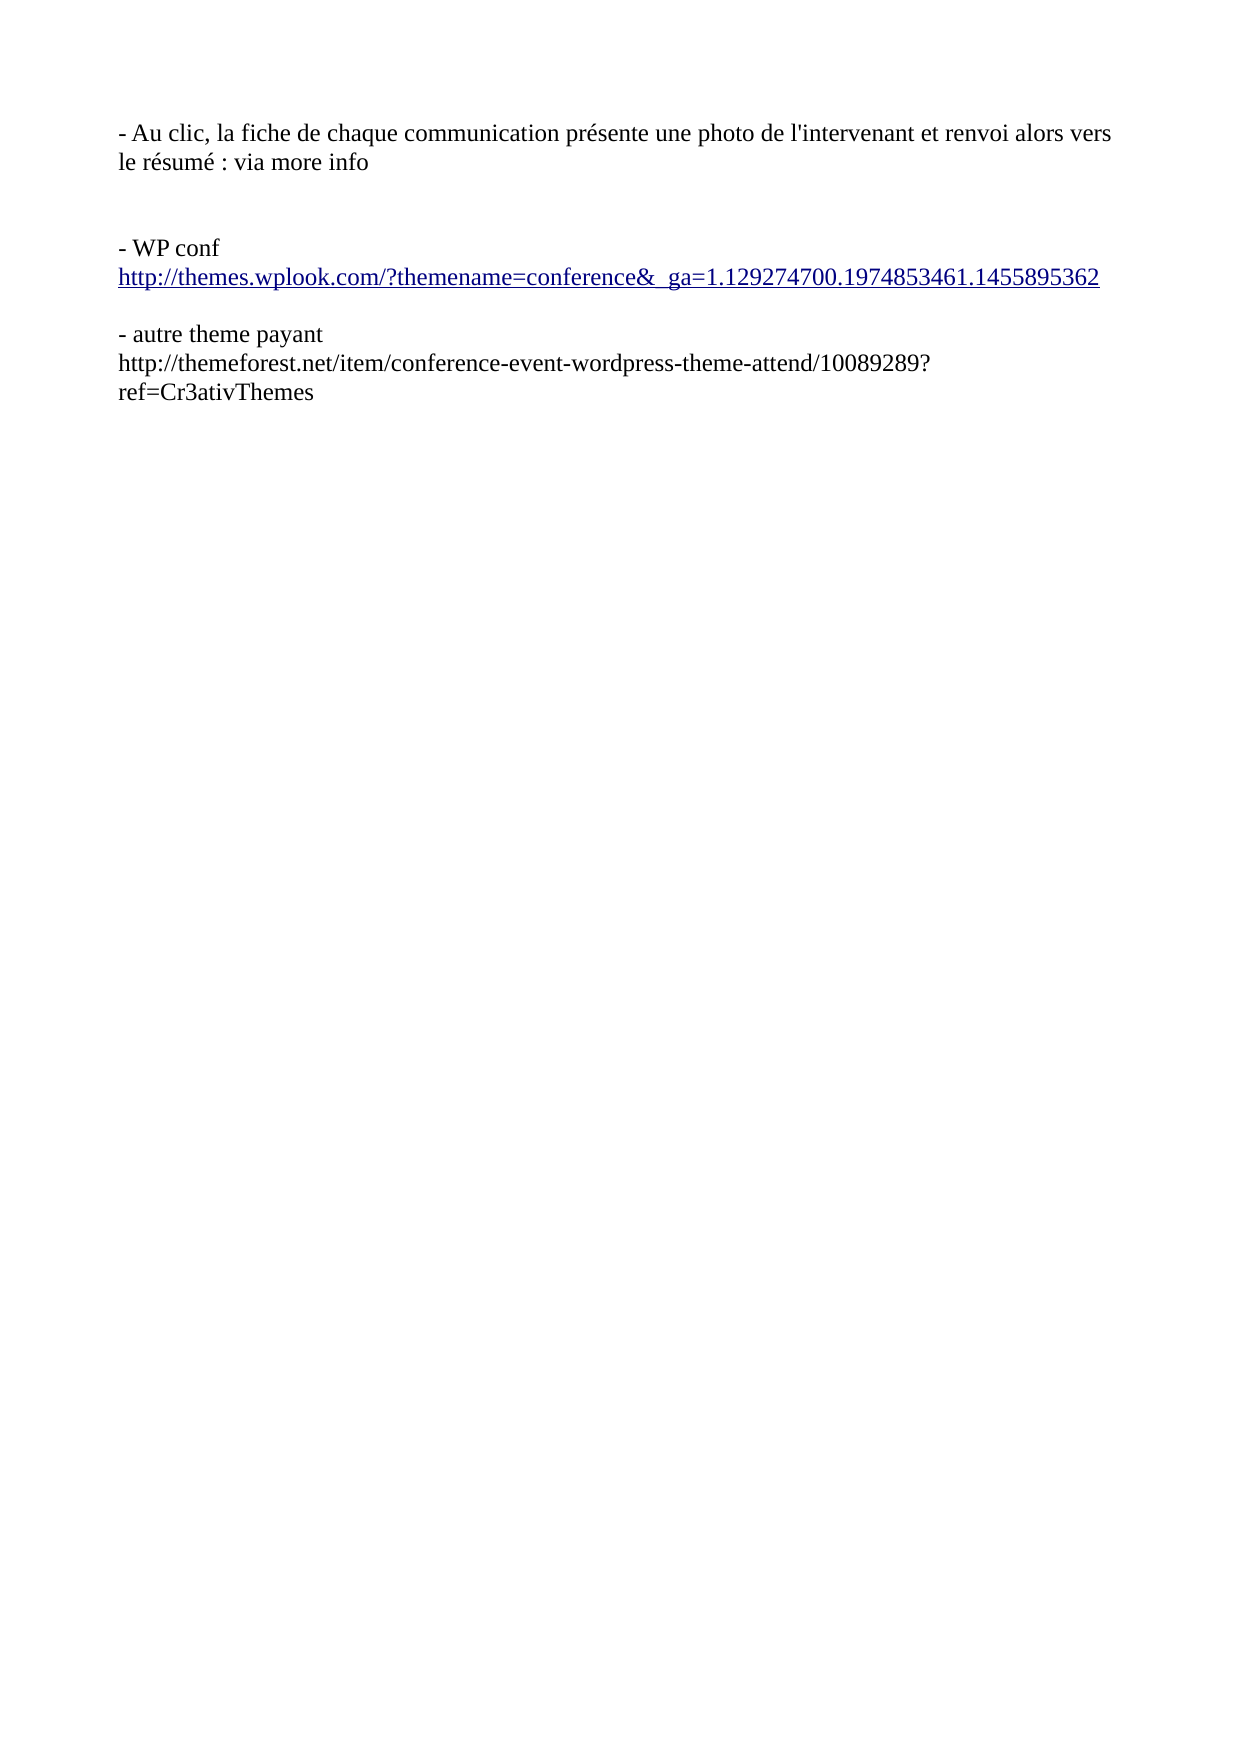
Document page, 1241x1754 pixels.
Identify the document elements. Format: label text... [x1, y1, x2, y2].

text http://themes.wplook.com/?themename=conference&_ga=1.129274700.1974853461.1455895362 [118, 262, 1122, 291]
text http://themeforest.net/item/conference-event-wordpress-theme-attend/10089289?ref=Cr3ativThemes [118, 348, 1122, 406]
text - Au clic, la fiche de chaque communication présente une photo de l'intervenant et renvoi alors vers le résumé : via more info [118, 118, 1122, 176]
text - autre theme payant [118, 319, 1122, 348]
text - WP conf [118, 233, 1122, 262]
